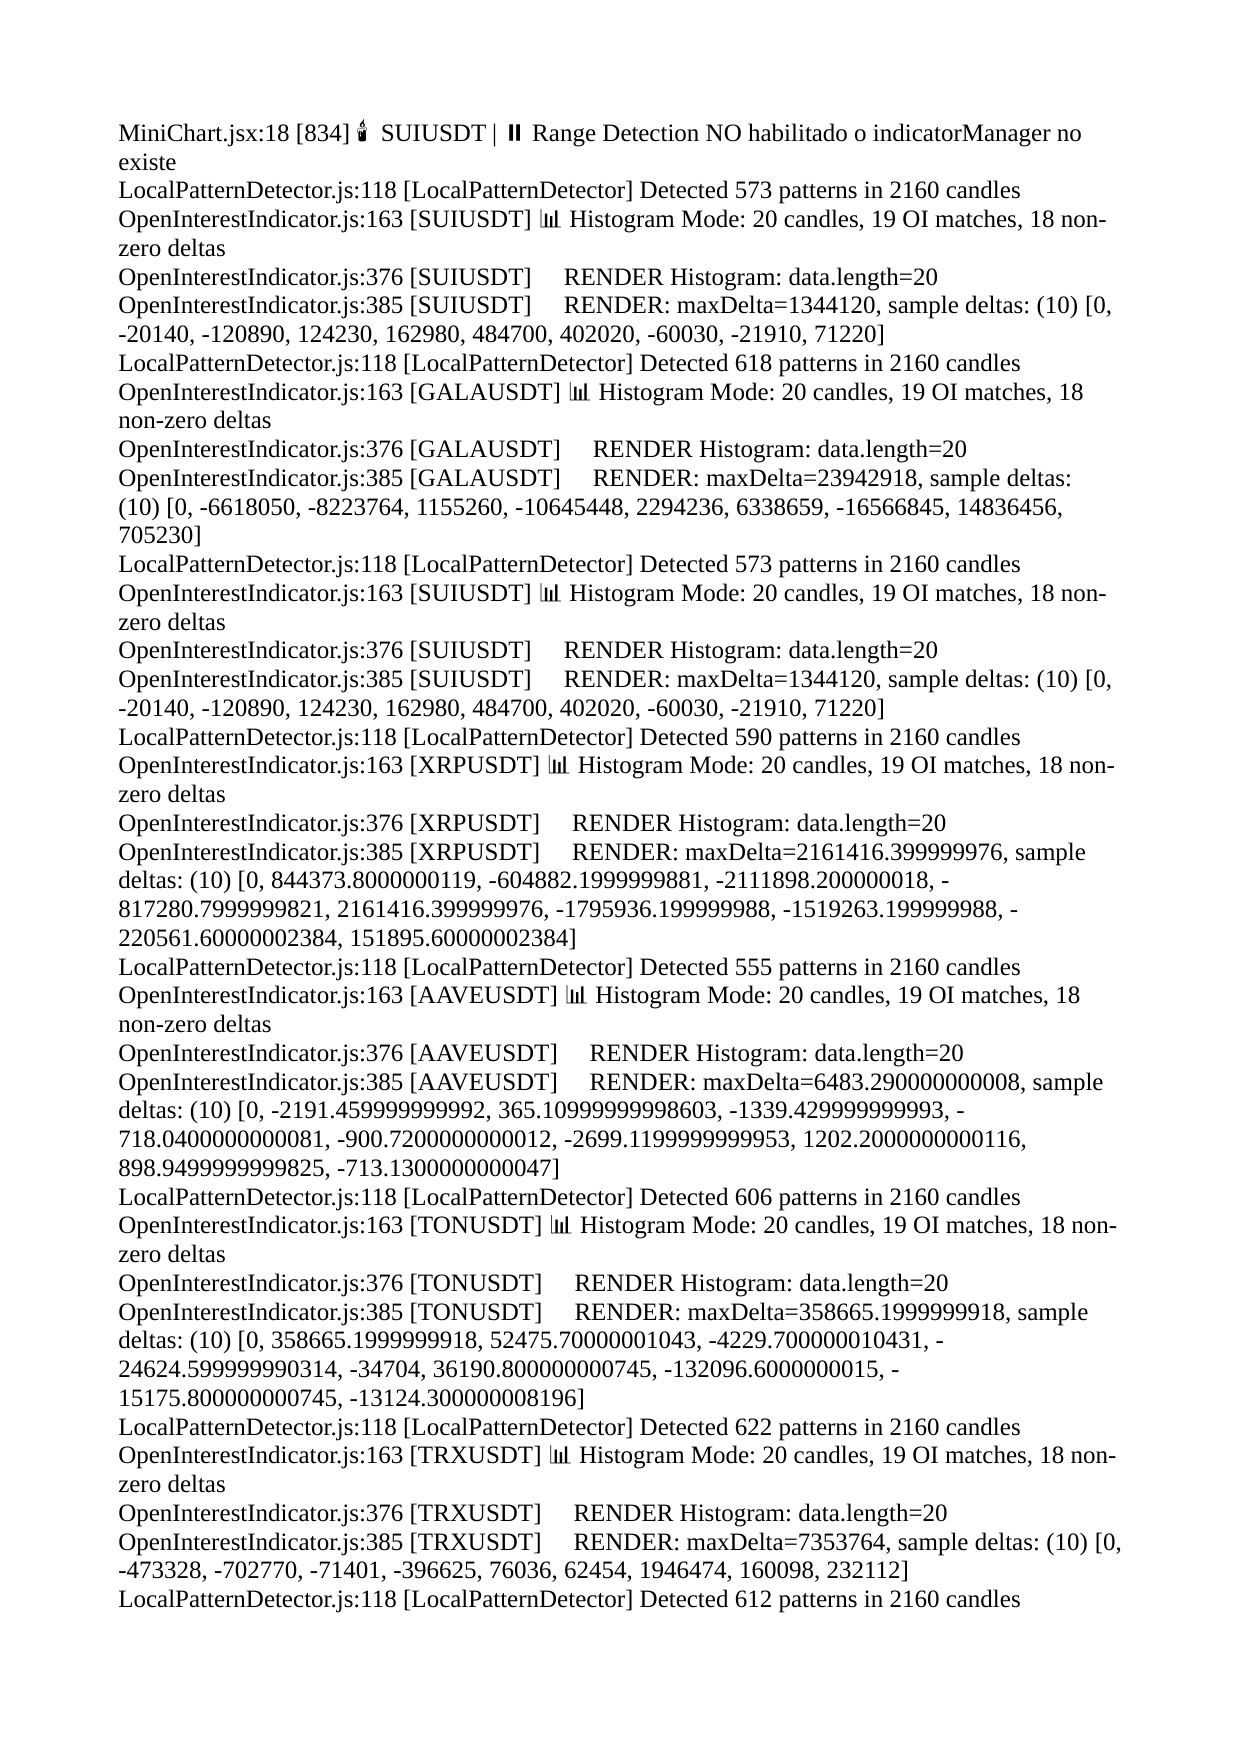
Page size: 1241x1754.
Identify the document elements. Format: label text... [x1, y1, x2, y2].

text OpenInterestIndicator.js:376 [TONUSDT] 🎨 RENDER Histogram: data.length=20 [118, 1268, 1122, 1297]
text OpenInterestIndicator.js:385 [SUIUSDT] 🎨 RENDER: maxDelta=1344120, sample deltas: (10) [0, -20140, -120890, 124230, 162980, 484700, 402020, -60030, -21910, 71220] [118, 291, 1122, 348]
text OpenInterestIndicator.js:163 [TRXUSDT] 📊 Histogram Mode: 20 candles, 19 OI matches, 18 non-zero deltas [118, 1441, 1122, 1498]
text OpenInterestIndicator.js:163 [GALAUSDT] 📊 Histogram Mode: 20 candles, 19 OI matches, 18 non-zero deltas [118, 377, 1122, 434]
text OpenInterestIndicator.js:385 [GALAUSDT] 🎨 RENDER: maxDelta=23942918, sample deltas: (10) [0, -6618050, -8223764, 1155260, -10645448, 2294236, 6338659, -16566845, 14836456, 705230] [118, 463, 1122, 549]
text LocalPatternDetector.js:118 [LocalPatternDetector] Detected 555 patterns in 2160 candles [118, 952, 1122, 981]
text OpenInterestIndicator.js:385 [AAVEUSDT] 🎨 RENDER: maxDelta=6483.290000000008, sample deltas: (10) [0, -2191.459999999992, 365.10999999998603, -1339.429999999993, -718.0400000000081, -900.7200000000012, -2699.1199999999953, 1202.2000000000116, 898.9499999999825, -713.1300000000047] [118, 1067, 1122, 1182]
text LocalPatternDetector.js:118 [LocalPatternDetector] Detected 606 patterns in 2160 candles [118, 1182, 1122, 1211]
text LocalPatternDetector.js:118 [LocalPatternDetector] Detected 618 patterns in 2160 candles [118, 348, 1122, 377]
text OpenInterestIndicator.js:163 [AAVEUSDT] 📊 Histogram Mode: 20 candles, 19 OI matches, 18 non-zero deltas [118, 981, 1122, 1038]
text OpenInterestIndicator.js:376 [XRPUSDT] 🎨 RENDER Histogram: data.length=20 [118, 808, 1122, 837]
text OpenInterestIndicator.js:163 [SUIUSDT] 📊 Histogram Mode: 20 candles, 19 OI matches, 18 non-zero deltas [118, 204, 1122, 262]
text LocalPatternDetector.js:118 [LocalPatternDetector] Detected 612 patterns in 2160 candles [118, 1584, 1122, 1613]
text OpenInterestIndicator.js:376 [AAVEUSDT] 🎨 RENDER Histogram: data.length=20 [118, 1038, 1122, 1067]
text LocalPatternDetector.js:118 [LocalPatternDetector] Detected 573 patterns in 2160 candles [118, 549, 1122, 578]
text OpenInterestIndicator.js:385 [XRPUSDT] 🎨 RENDER: maxDelta=2161416.399999976, sample deltas: (10) [0, 844373.8000000119, -604882.1999999881, -2111898.200000018, -817280.7999999821, 2161416.399999976, -1795936.199999988, -1519263.199999988, -220561.60000002384, 151895.60000002384] [118, 837, 1122, 952]
text OpenInterestIndicator.js:376 [SUIUSDT] 🎨 RENDER Histogram: data.length=20 [118, 636, 1122, 664]
text OpenInterestIndicator.js:385 [SUIUSDT] 🎨 RENDER: maxDelta=1344120, sample deltas: (10) [0, -20140, -120890, 124230, 162980, 484700, 402020, -60030, -21910, 71220] [118, 664, 1122, 722]
text OpenInterestIndicator.js:376 [TRXUSDT] 🎨 RENDER Histogram: data.length=20 [118, 1498, 1122, 1527]
text OpenInterestIndicator.js:163 [XRPUSDT] 📊 Histogram Mode: 20 candles, 19 OI matches, 18 non-zero deltas [118, 751, 1122, 808]
text OpenInterestIndicator.js:376 [GALAUSDT] 🎨 RENDER Histogram: data.length=20 [118, 434, 1122, 463]
text OpenInterestIndicator.js:163 [SUIUSDT] 📊 Histogram Mode: 20 candles, 19 OI matches, 18 non-zero deltas [118, 578, 1122, 636]
text OpenInterestIndicator.js:385 [TONUSDT] 🎨 RENDER: maxDelta=358665.1999999918, sample deltas: (10) [0, 358665.1999999918, 52475.70000001043, -4229.700000010431, -24624.599999990314, -34704, 36190.800000000745, -132096.6000000015, -15175.800000000745, -13124.300000008196] [118, 1297, 1122, 1412]
text OpenInterestIndicator.js:376 [SUIUSDT] 🎨 RENDER Histogram: data.length=20 [118, 262, 1122, 291]
text OpenInterestIndicator.js:163 [TONUSDT] 📊 Histogram Mode: 20 candles, 19 OI matches, 18 non-zero deltas [118, 1211, 1122, 1268]
text LocalPatternDetector.js:118 [LocalPatternDetector] Detected 573 patterns in 2160 candles [118, 176, 1122, 204]
text LocalPatternDetector.js:118 [LocalPatternDetector] Detected 590 patterns in 2160 candles [118, 722, 1122, 751]
text LocalPatternDetector.js:118 [LocalPatternDetector] Detected 622 patterns in 2160 candles [118, 1412, 1122, 1441]
text MiniChart.jsx:18 [834] 🕯️ SUIUSDT | ⏸️ Range Detection NO habilitado o indicatorManager no existe [118, 118, 1122, 176]
text OpenInterestIndicator.js:385 [TRXUSDT] 🎨 RENDER: maxDelta=7353764, sample deltas: (10) [0, -473328, -702770, -71401, -396625, 76036, 62454, 1946474, 160098, 232112] [118, 1527, 1122, 1584]
